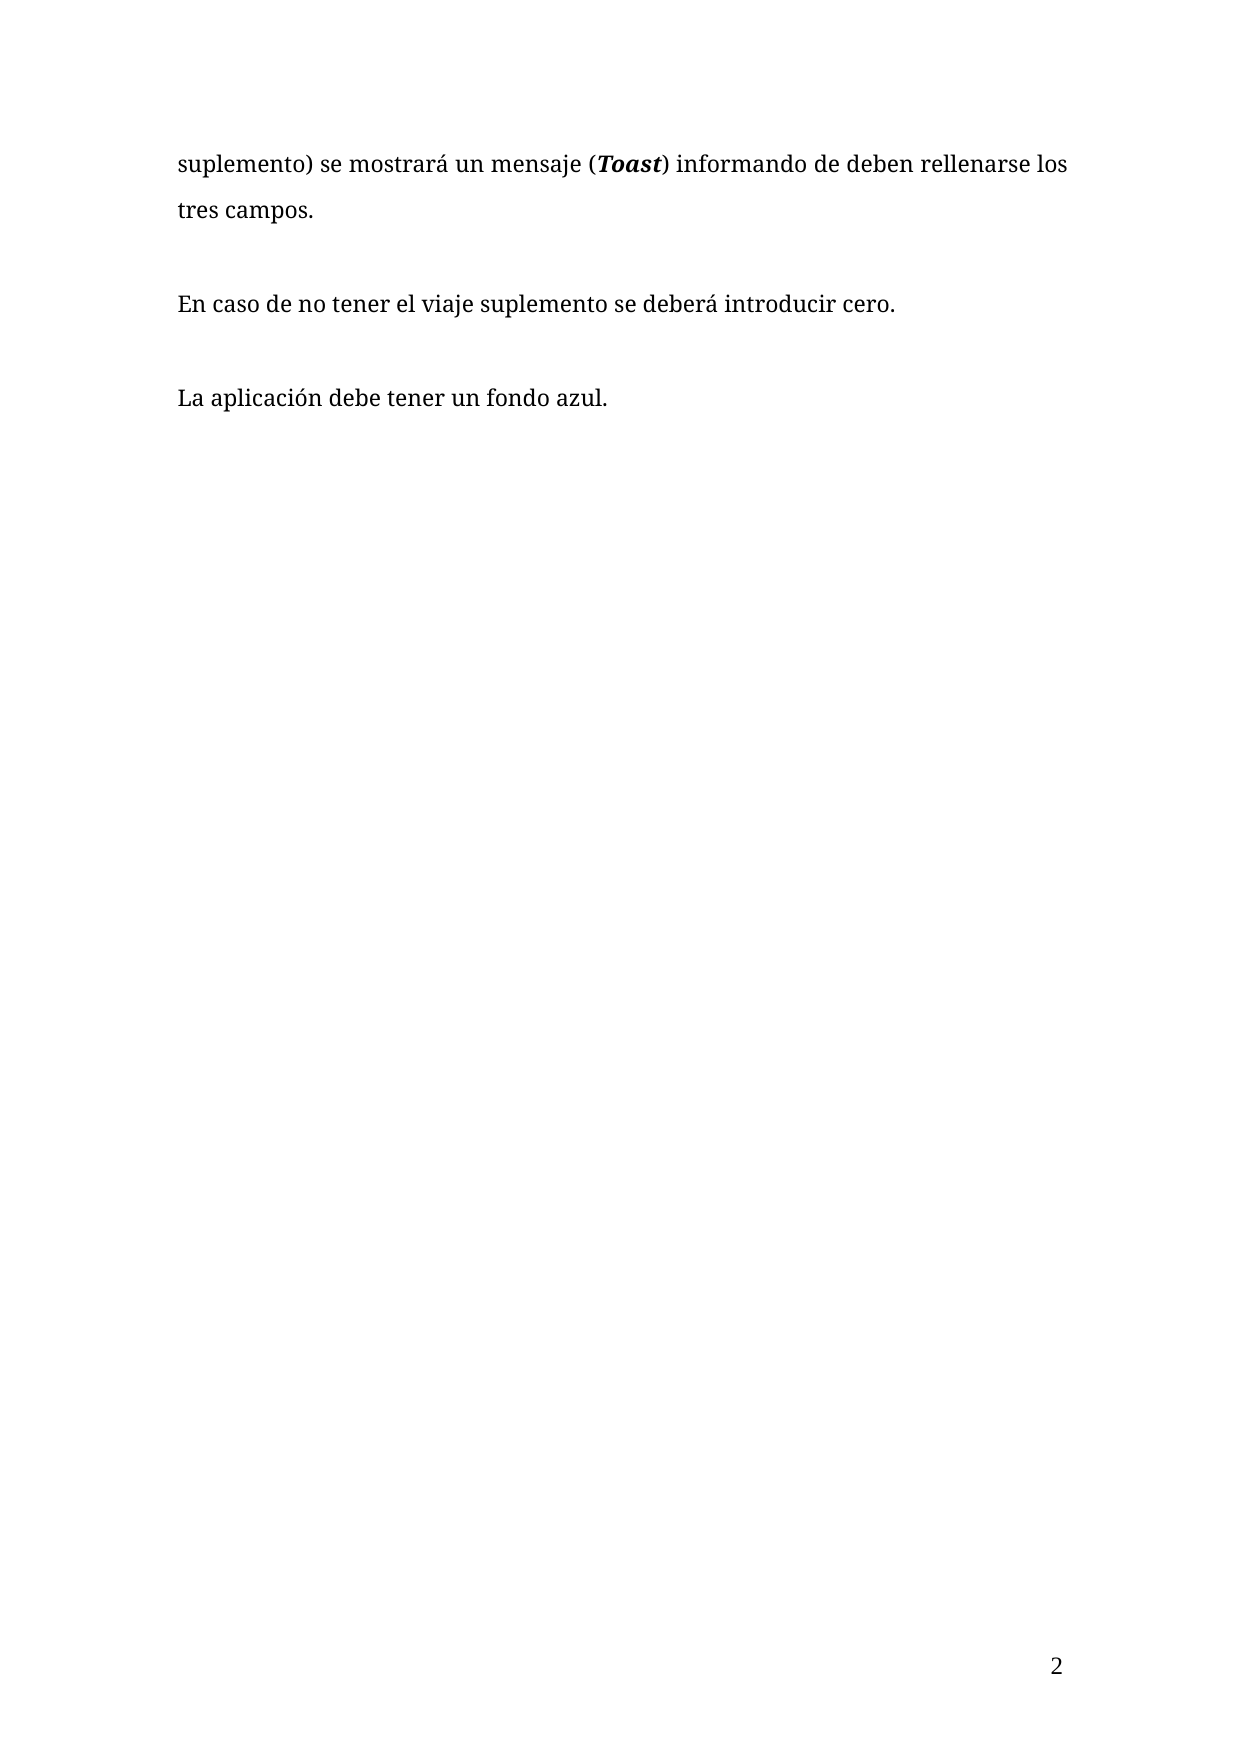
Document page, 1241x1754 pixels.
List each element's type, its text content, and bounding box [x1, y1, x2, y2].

text suplemento) se mostrará un mensaje (Toast) informando de deben rellenarse los tres campos. [177, 148, 1068, 226]
text La aplicación debe tener un fondo azul. [177, 382, 1068, 413]
text En caso de no tener el viaje suplemento se deberá introducir cero. [177, 288, 1068, 319]
